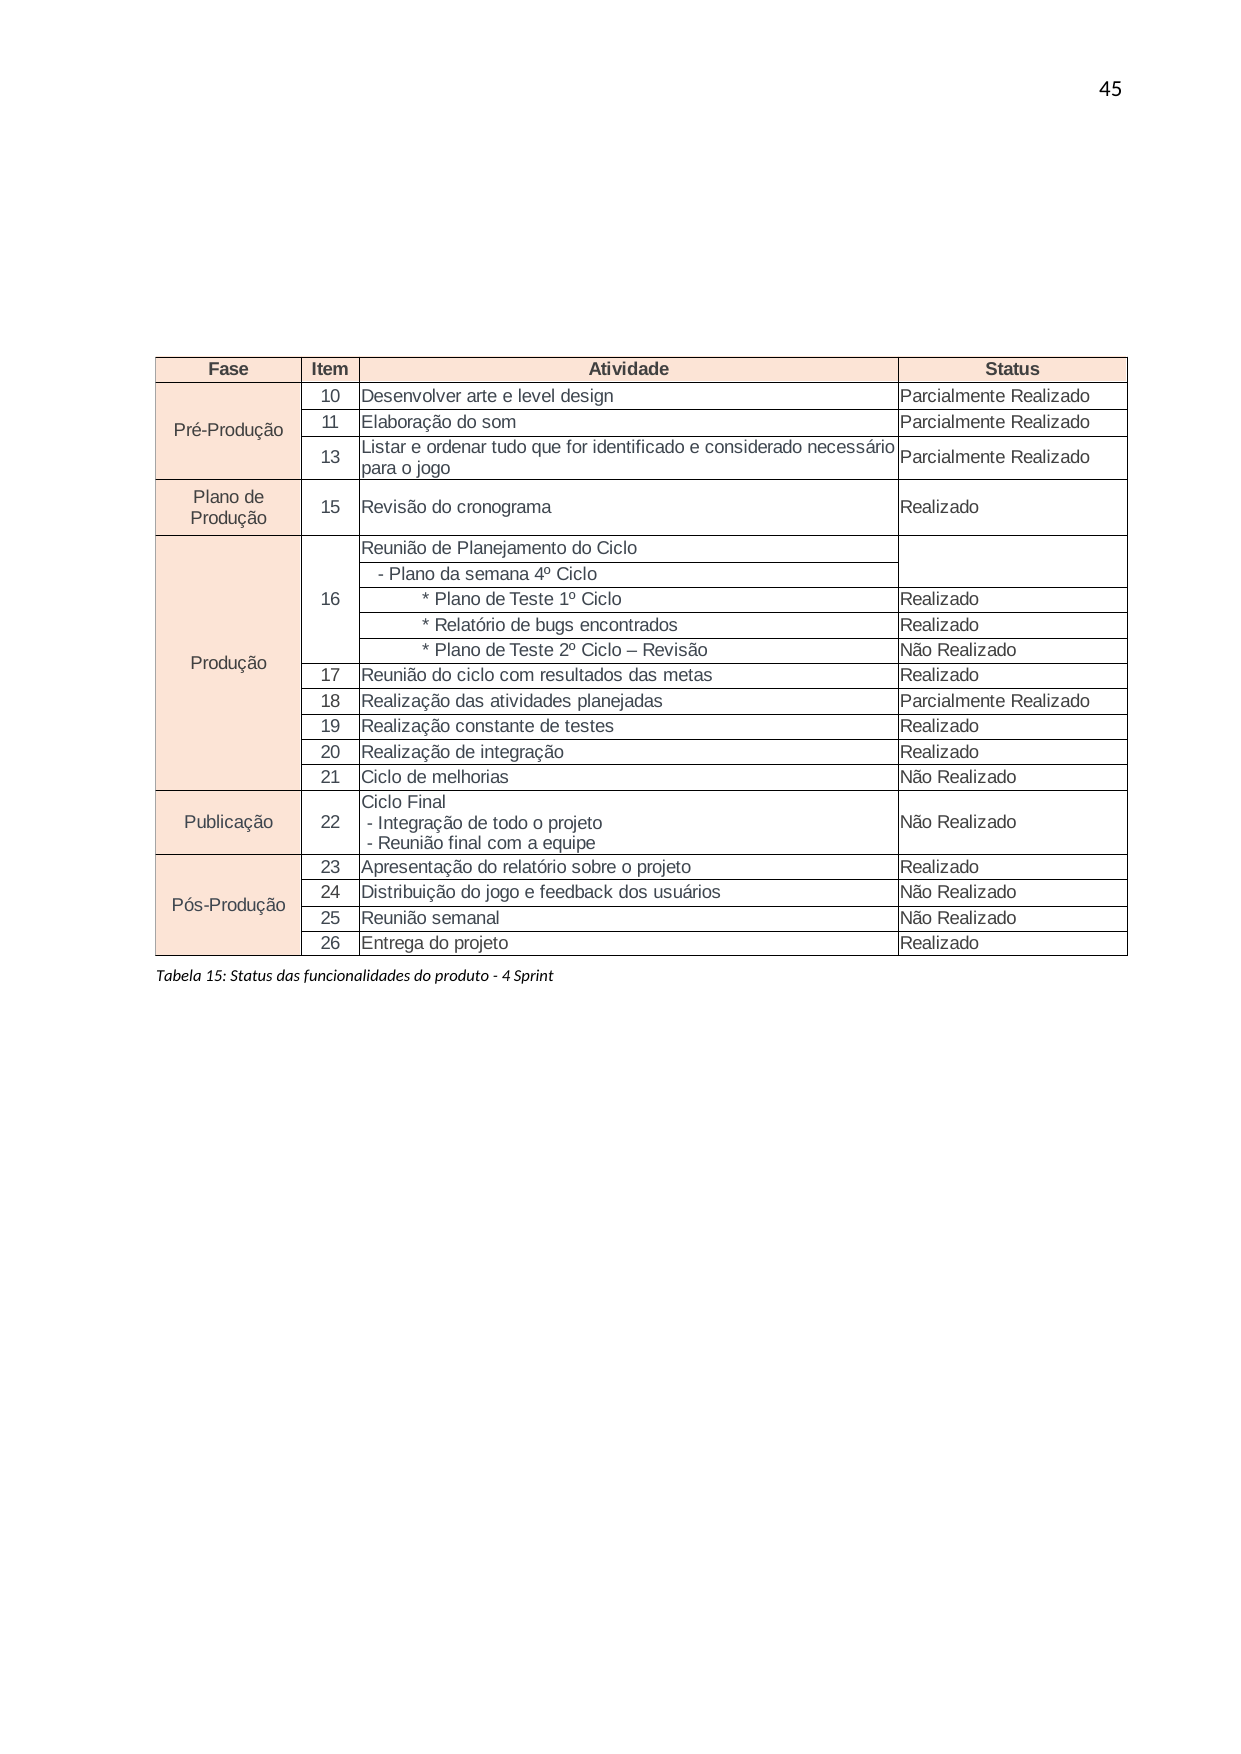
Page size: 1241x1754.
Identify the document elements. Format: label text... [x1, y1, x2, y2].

text Tabela 15: Status das funcionalidades do produto - 4 Sprint [156, 357, 1143, 986]
